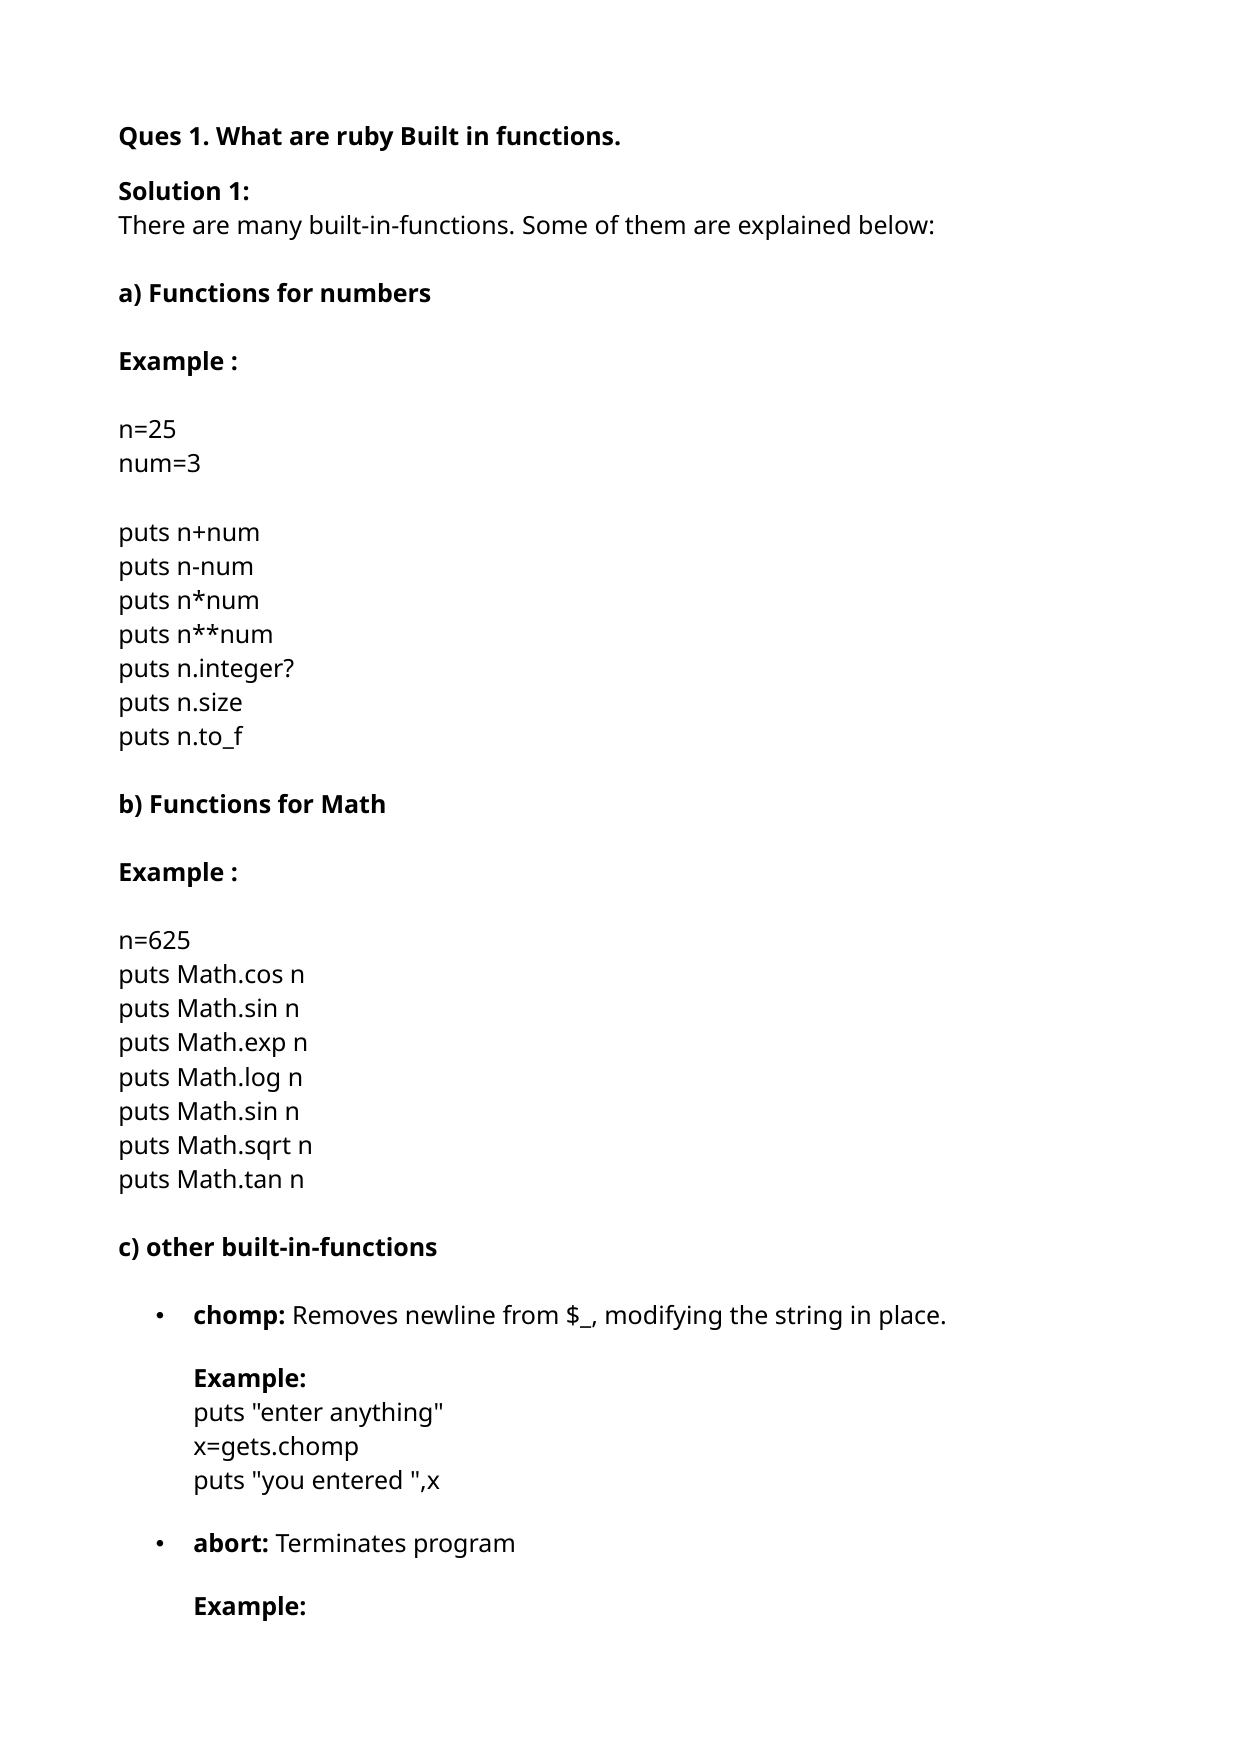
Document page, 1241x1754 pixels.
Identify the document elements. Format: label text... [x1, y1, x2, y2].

text a) Functions for numbers [118, 276, 1122, 310]
text puts n-num [118, 548, 1122, 582]
text b) Functions for Math [118, 787, 1122, 821]
text puts n.size [118, 684, 1122, 718]
text puts n.to_f [118, 718, 1122, 753]
list abort: Terminates program [156, 1525, 1122, 1559]
text puts Math.tan n [118, 1161, 1122, 1195]
text puts Math.sin n [118, 1093, 1122, 1127]
list puts "you entered ",x [156, 1463, 1122, 1497]
text puts n.integer? [118, 650, 1122, 684]
text n=625 [118, 923, 1122, 957]
list Example: [156, 1360, 1122, 1394]
text n=25 [118, 412, 1122, 446]
text Example : [118, 855, 1122, 889]
text puts Math.cos n [118, 957, 1122, 991]
text puts n*num [118, 582, 1122, 616]
text Ques 1. What are ruby Built in functions. [118, 118, 1122, 152]
text puts Math.sin n [118, 991, 1122, 1025]
text c) other built-in-functions [118, 1229, 1122, 1263]
list puts "enter anything" [156, 1394, 1122, 1428]
list Example: [156, 1588, 1122, 1622]
text Example : [118, 344, 1122, 378]
text puts Math.exp n [118, 1025, 1122, 1059]
text puts Math.log n [118, 1059, 1122, 1093]
text Solution 1: [118, 173, 1122, 208]
text num=3 [118, 446, 1122, 480]
list x=gets.chomp [156, 1428, 1122, 1463]
list chomp: Removes newline from $_, modifying the string in place. [156, 1298, 1122, 1332]
text puts Math.sqrt n [118, 1127, 1122, 1161]
text There are many built-in-functions. Some of them are explained below: [118, 208, 1122, 242]
text puts n**num [118, 616, 1122, 650]
text puts n+num [118, 514, 1122, 548]
